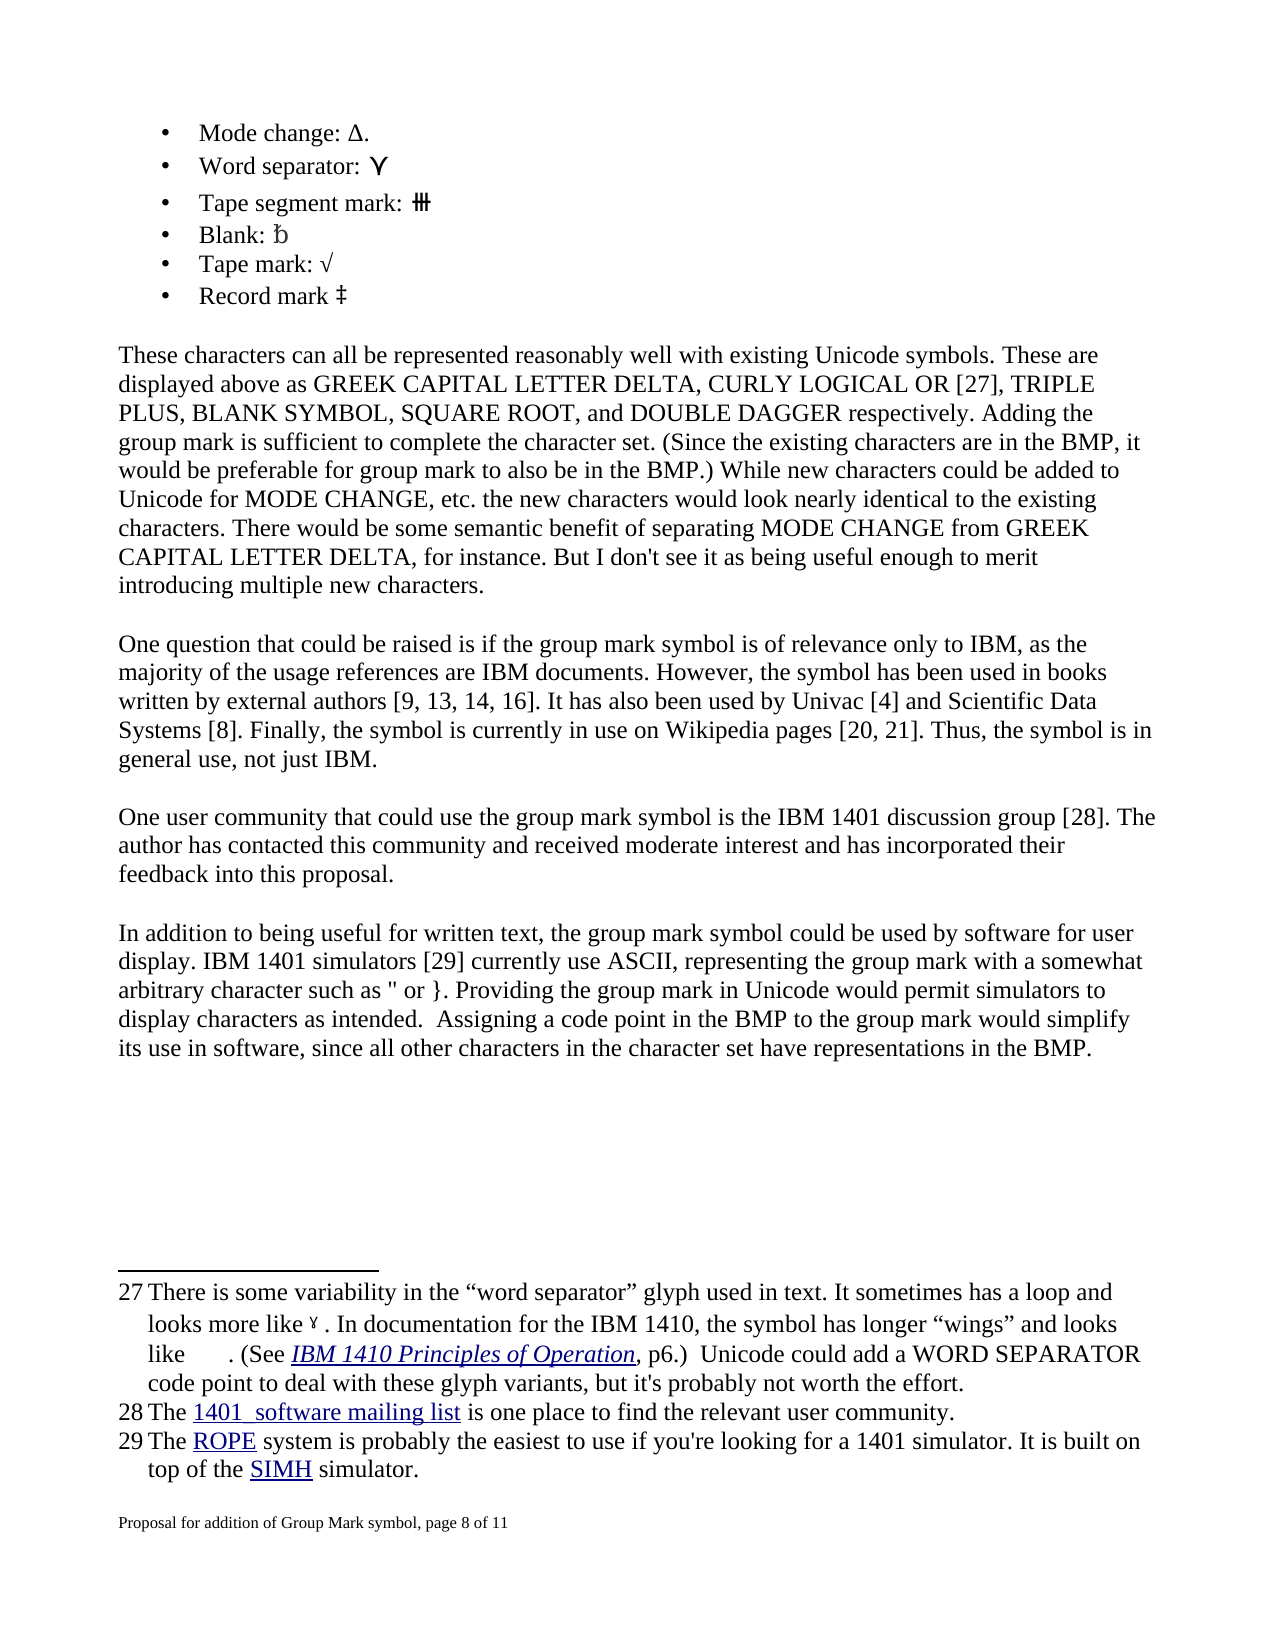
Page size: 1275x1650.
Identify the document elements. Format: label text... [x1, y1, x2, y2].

text The 1401_software mailing list is one place to find the relevant user community. [118, 1397, 1157, 1426]
list Mode change: Δ. [161, 118, 1157, 147]
list Tape segment mark: ⧻ [161, 180, 1157, 220]
list Word separator: ⋎ [161, 147, 1157, 180]
text These characters can all be represented reasonably well with existing Unicode symbols. These are displayed above as GREEK CAPITAL LETTER DELTA, CURLY LOGICAL OR [], TRIPLE PLUS, BLANK SYMBOL, SQUARE ROOT, and DOUBLE DAGGER respectively. Adding the group mark is sufficient to complete the character set. (Since the existing characters are in the BMP, it would be preferable for group mark to also be in the BMP.) While new characters could be added to Unicode for MODE CHANGE, etc. the new characters would look nearly identical to the existing characters. There would be some semantic benefit of separating MODE CHANGE from GREEK CAPITAL LETTER DELTA, for instance. But I don't see it as being useful enough to merit introducing multiple new characters. [118, 340, 1157, 599]
list Record mark ‡ [161, 278, 1157, 312]
text The ROPE system is probably the easiest to use if you're looking for a 1401 simulator. It is built on top of the SIMH simulator. [118, 1426, 1157, 1483]
text One question that could be raised is if the group mark symbol is of relevance only to IBM, as the majority of the usage references are IBM documents. However, the symbol has been used in books written by external authors [9, 13, 14, 16]. It has also been used by Univac [4] and Scientific Data Systems [8]. Finally, the symbol is currently in use on Wikipedia pages [20, 21]. Thus, the symbol is in general use, not just IBM. [118, 629, 1157, 772]
text In addition to being useful for written text, the group mark symbol could be used by software for user display. IBM 1401 simulators [] currently use ASCII, representing the group mark with a somewhat arbitrary character such as " or }. Providing the group mark in Unicode would permit simulators to display characters as intended. Assigning a code point in the BMP to the group mark would simplify its use in software, since all other characters in the character set have representations in the BMP. [118, 918, 1157, 1061]
text There is some variability in the “word separator” glyph used in text. It sometimes has a loop and looks more like ˠ . In documentation for the IBM 1410, the symbol has longer “wings” and looks like . (See IBM 1410 Principles of Operation, p6.) Unicode could add a WORD SEPARATOR code point to deal with these glyph variants, but it's probably not worth the effort. [118, 1277, 1157, 1397]
list Blank: ␢ [161, 220, 1157, 249]
list Tape mark: √ [161, 249, 1157, 278]
text One user community that could use the group mark symbol is the IBM 1401 discussion group []. The author has contacted this community and received moderate interest and has incorporated their feedback into this proposal. [118, 802, 1157, 888]
